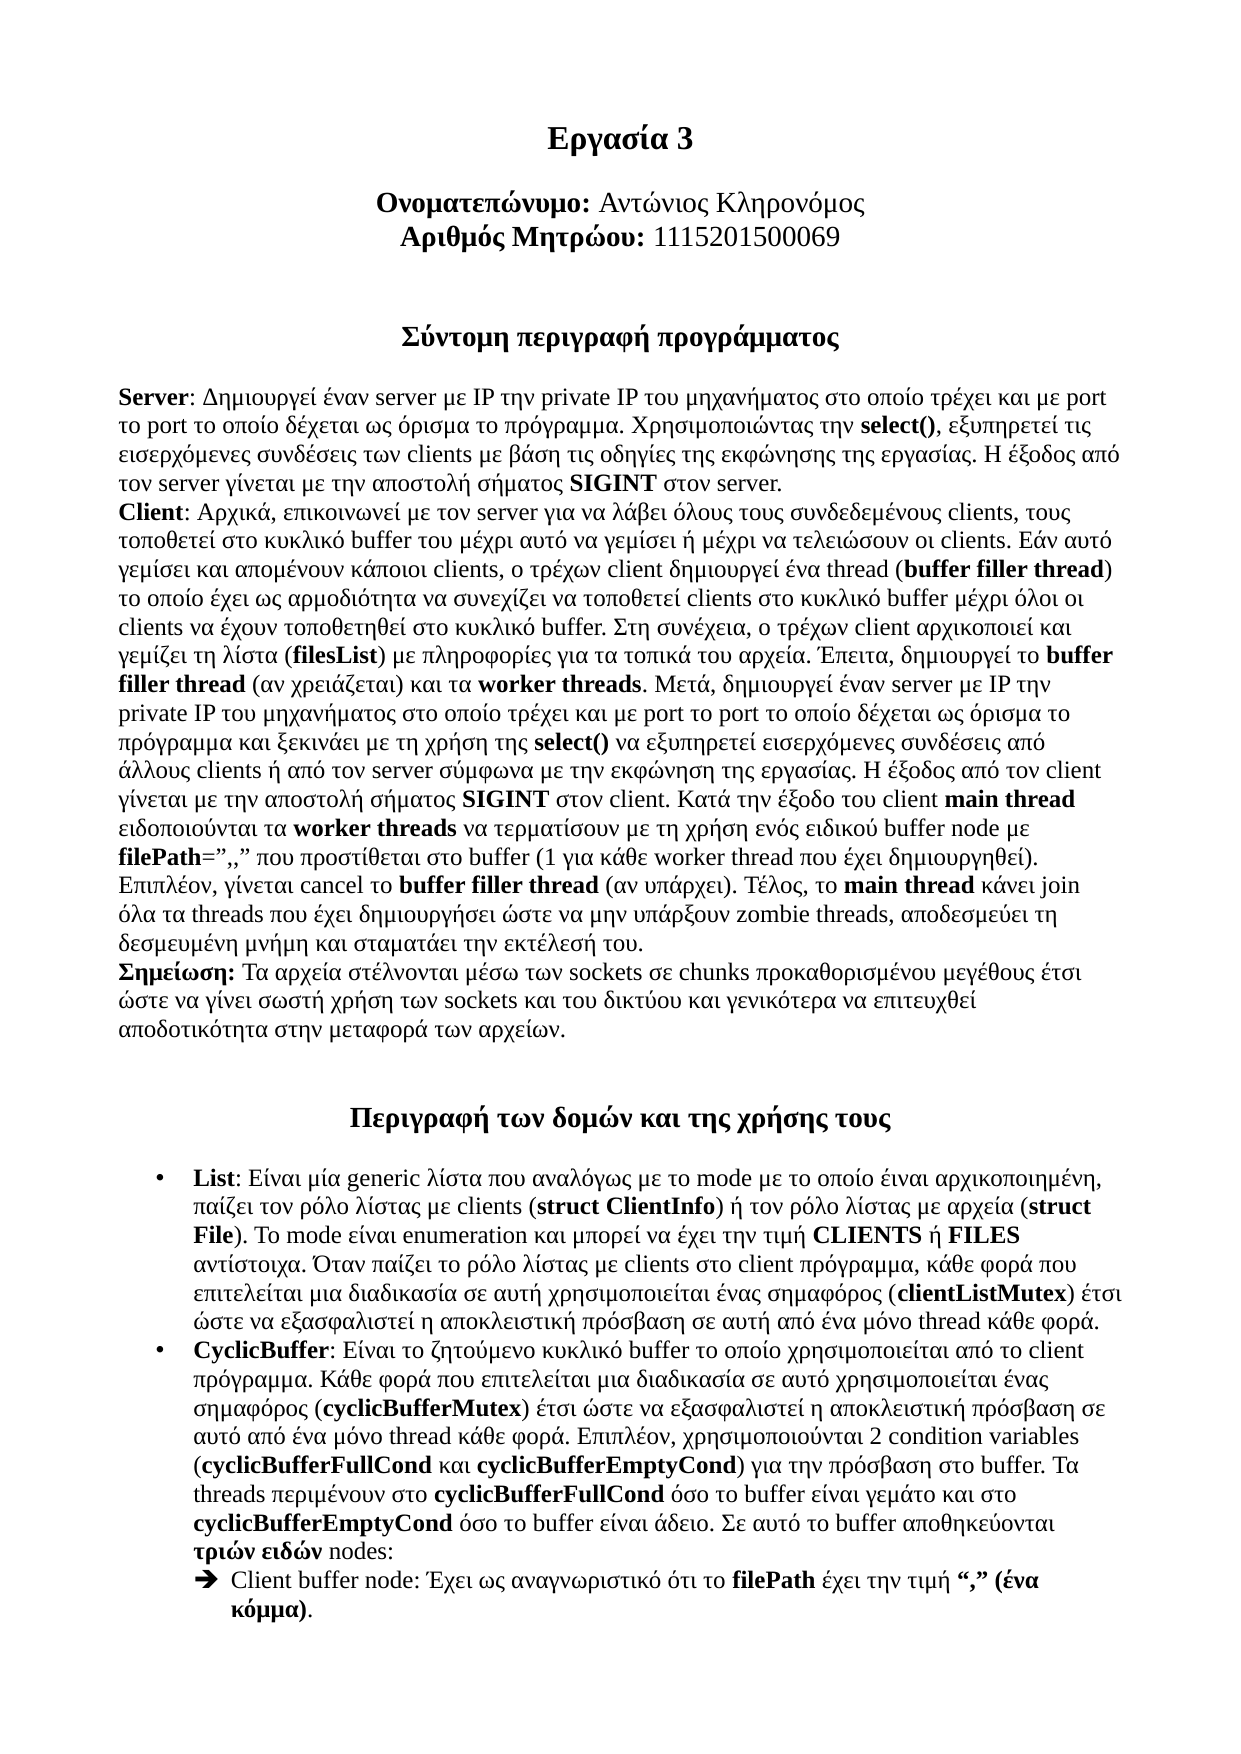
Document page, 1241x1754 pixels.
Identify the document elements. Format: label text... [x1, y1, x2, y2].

text Περιγραφή των δομών και της χρήσης τους [118, 1100, 1122, 1134]
text Αριθμός Μητρώου: 1115201500069 [118, 219, 1122, 252]
text Ονοματεπώνυμο: Αντώνιος Κληρονόμος [118, 185, 1122, 219]
text Client: Αρχικά, επικοινωνεί με τον server για να λάβει όλους τους συνδεδεμένους clients, τους τοποθετεί στο κυκλικό buffer του μέχρι αυτό να γεμίσει ή μέχρι να τελειώσουν οι clients. Εάν αυτό γεμίσει και απομένουν κάποιοι clients, ο τρέχων client δημιουργεί ένα thread (buffer filler thread) το οποίο έχει ως αρμοδιότητα να συνεχίζει να τοποθετεί clients στο κυκλικό buffer μέχρι όλοι οι clients να έχουν τοποθετηθεί στο κυκλικό buffer. Στη συνέχεια, ο τρέχων client αρχικοποιεί και γεμίζει τη λίστα (filesList) με πληροφορίες για τα τοπικά του αρχεία. Έπειτα, δημιουργεί το buffer filler thread (αν χρειάζεται) και τα worker threads. Μετά, δημιουργεί έναν server με IP την private IP του μηχανήματος στο οποίο τρέχει και με port το port το οποίο δέχεται ως όρισμα το πρόγραμμα και ξεκινάει με τη χρήση της select() να εξυπηρετεί εισερχόμενες συνδέσεις από άλλους clients ή από τον server σύμφωνα με την εκφώνηση της εργασίας. Η έξοδος από τον client γίνεται με την αποστολή σήματος SIGINT στον client. Κατά την έξοδο του client main thread ειδοποιούνται τα worker threads να τερματίσουν με τη χρήση ενός ειδικού buffer node με filePath=”,,” που προστίθεται στο buffer (1 για κάθε worker thread που έχει δημιουργηθεί). Επιπλέον, γίνεται cancel το buffer filler thread (αν υπάρχει). Τέλος, το main thread κάνει join όλα τα threads που έχει δημιουργήσει ώστε να μην υπάρξουν zombie threads, αποδεσμεύει τη δεσμευμένη μνήμη και σταματάει την εκτέλεσή του. [118, 497, 1122, 957]
list Client buffer node: Έχει ως αναγνωριστικό ότι το filePath έχει την τιμή “,” (ένα κόμμα). [193, 1565, 1122, 1623]
text Σύντομη περιγραφή προγράμματος [118, 319, 1122, 353]
text Server: Δημιουργεί έναν server με IP την private IP του μηχανήματος στο οποίο τρέχει και με port το port το οποίο δέχεται ως όρισμα το πρόγραμμα. Χρησιμοποιώντας την select(), εξυπηρετεί τις εισερχόμενες συνδέσεις των clients με βάση τις οδηγίες της εκφώνησης της εργασίας. Η έξοδος από τον server γίνεται με την αποστολή σήματος SIGINT στον server. [118, 382, 1122, 497]
text Σημείωση: Τα αρχεία στέλνονται μέσω των sockets σε chunks προκαθορισμένου μεγέθους έτσι ώστε να γίνει σωστή χρήση των sockets και του δικτύου και γενικότερα να επιτευχθεί αποδοτικότητα στην μεταφορά των αρχείων. [118, 957, 1122, 1043]
list CyclicBuffer: Είναι το ζητούμενο κυκλικό buffer το οποίο χρησιμοποιείται από το client πρόγραμμα. Κάθε φορά που επιτελείται μια διαδικασία σε αυτό χρησιμοποιείται ένας σημαφόρος (cyclicBufferMutex) έτσι ώστε να εξασφαλιστεί η αποκλειστική πρόσβαση σε αυτό από ένα μόνο thread κάθε φορά. Επιπλέον, χρησιμοποιούνται 2 condition variables (cyclicBufferFullCond και cyclicBufferEmptyCond) για την πρόσβαση στο buffer. Τα threads περιμένουν στο cyclicBufferFullCond όσο το buffer είναι γεμάτο και στο cyclicBufferEmptyCond όσο το buffer είναι άδειο. Σε αυτό το buffer αποθηκεύονται τριών ειδών nodes: [156, 1335, 1122, 1565]
text Εργασία 3 [118, 118, 1122, 156]
list List: Είναι μία generic λίστα που αναλόγως με το mode με το οποίο έιναι αρχικοποιημένη, παίζει τον ρόλο λίστας με clients (struct ClientInfo) ή τον ρόλο λίστας με αρχεία (struct File). Το mode είναι enumeration και μπορεί να έχει την τιμή CLIENTS ή FILES αντίστοιχα. Όταν παίζει το ρόλο λίστας με clients στο client πρόγραμμα, κάθε φορά που επιτελείται μια διαδικασία σε αυτή χρησιμοποιείται ένας σημαφόρος (clientListMutex) έτσι ώστε να εξασφαλιστεί η αποκλειστική πρόσβαση σε αυτή από ένα μόνο thread κάθε φορά. [156, 1163, 1122, 1335]
